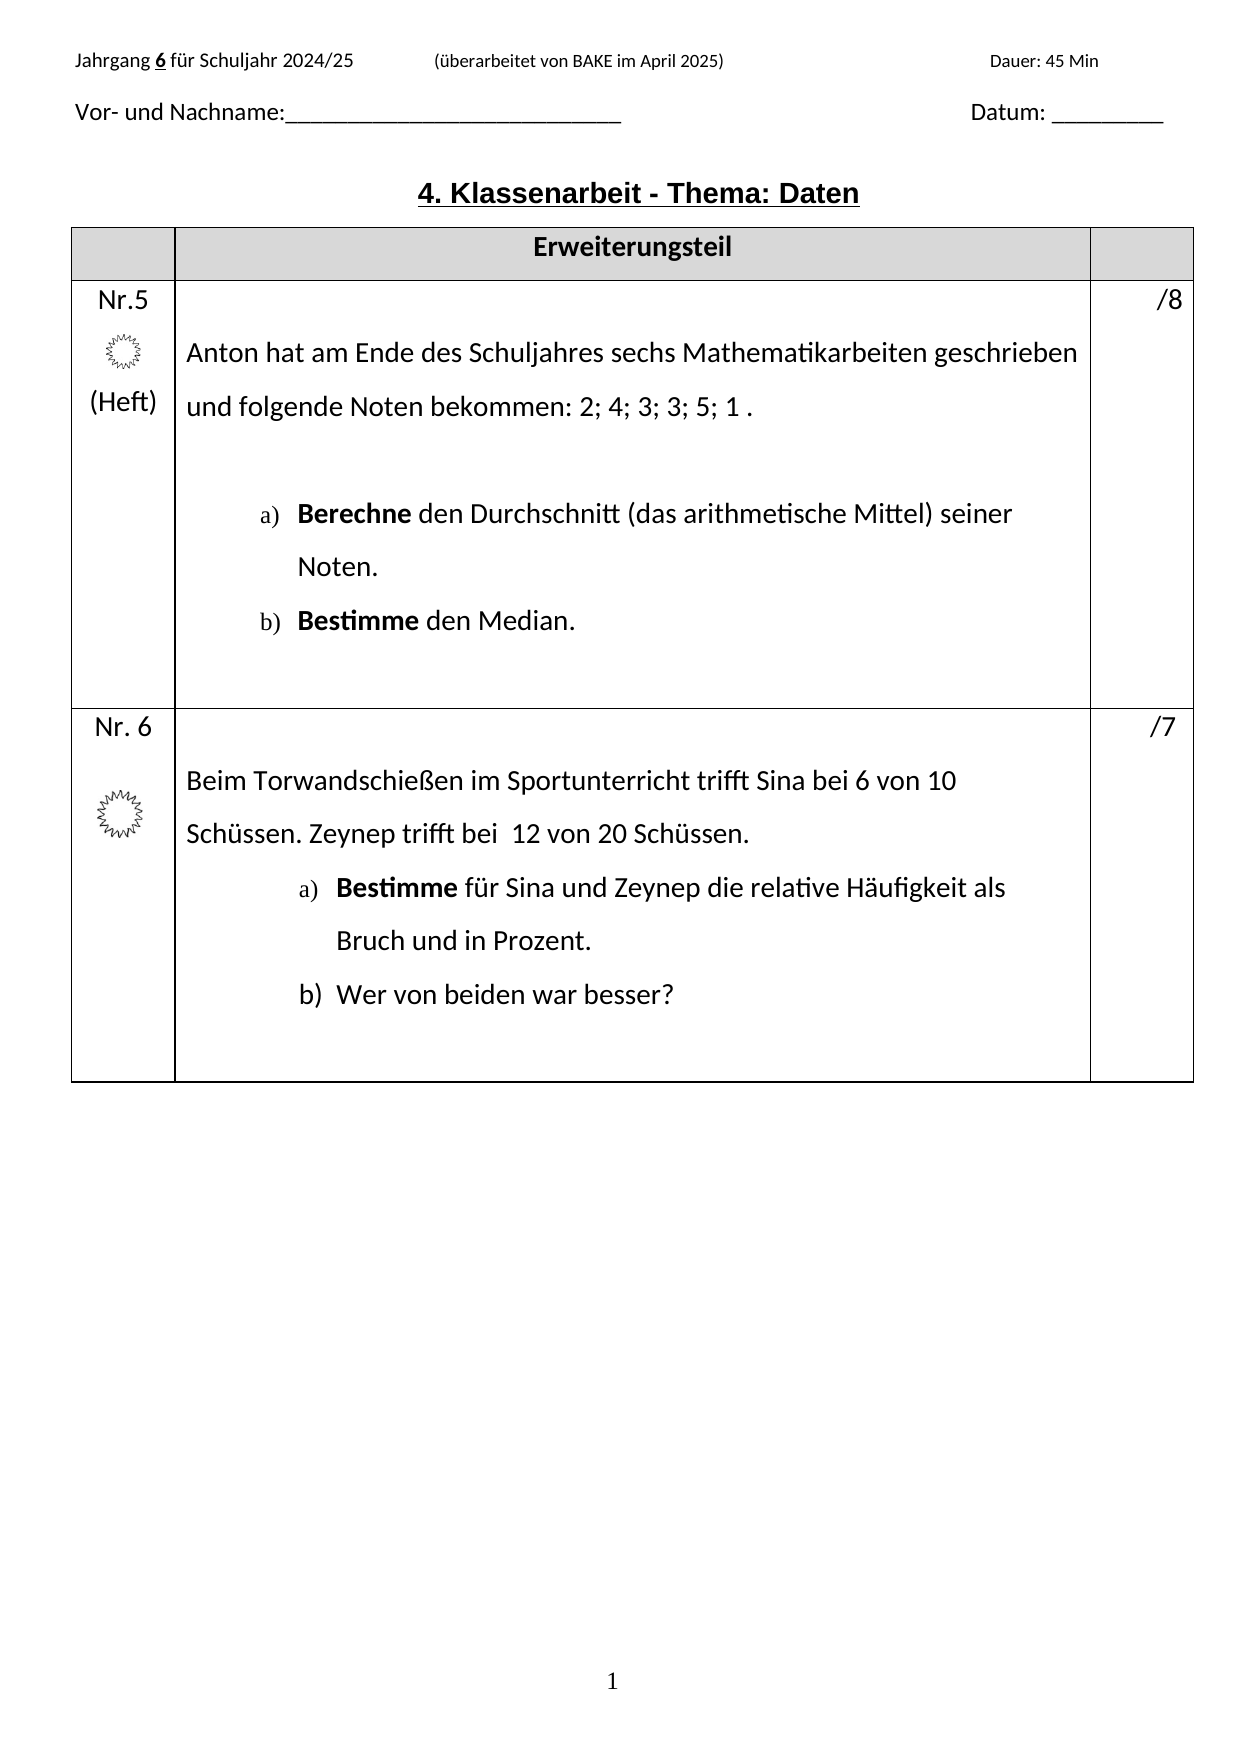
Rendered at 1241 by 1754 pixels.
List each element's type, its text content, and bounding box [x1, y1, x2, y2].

table_cell Nr. 6 [72, 709, 174, 1081]
table_cell /7 [1091, 709, 1193, 1081]
text 4. Klassenarbeit - Thema: Daten [112, 176, 1165, 210]
picture [97, 790, 143, 838]
table_cell Nr.5 (Heft) [72, 281, 174, 707]
table_header [1091, 228, 1193, 280]
table_cell Anton hat am Ende des Schuljahres sechs Mathematikarbeiten geschrieben und folgende Noten bekommen: 2; 4; 3; 3; 5; 1 . Berechne den Durchschnitt (das arithmetische Mittel) seiner Noten. Bestimme den Median. [176, 281, 1090, 707]
table_cell Beim Torwandschießen im Sportunterricht trifft Sina bei 6 von 10 Schüssen. Zeynep trifft bei 12 von 20 Schüssen. Bestimme für Sina und Zeynep die relative Häufigkeit als Bruch und in Prozent. Wer von beiden war besser? [176, 709, 1090, 1081]
table_header Erweiterungsteil [176, 228, 1090, 280]
table_cell /8 [1091, 281, 1193, 707]
picture [106, 334, 141, 369]
table_header [72, 228, 174, 280]
